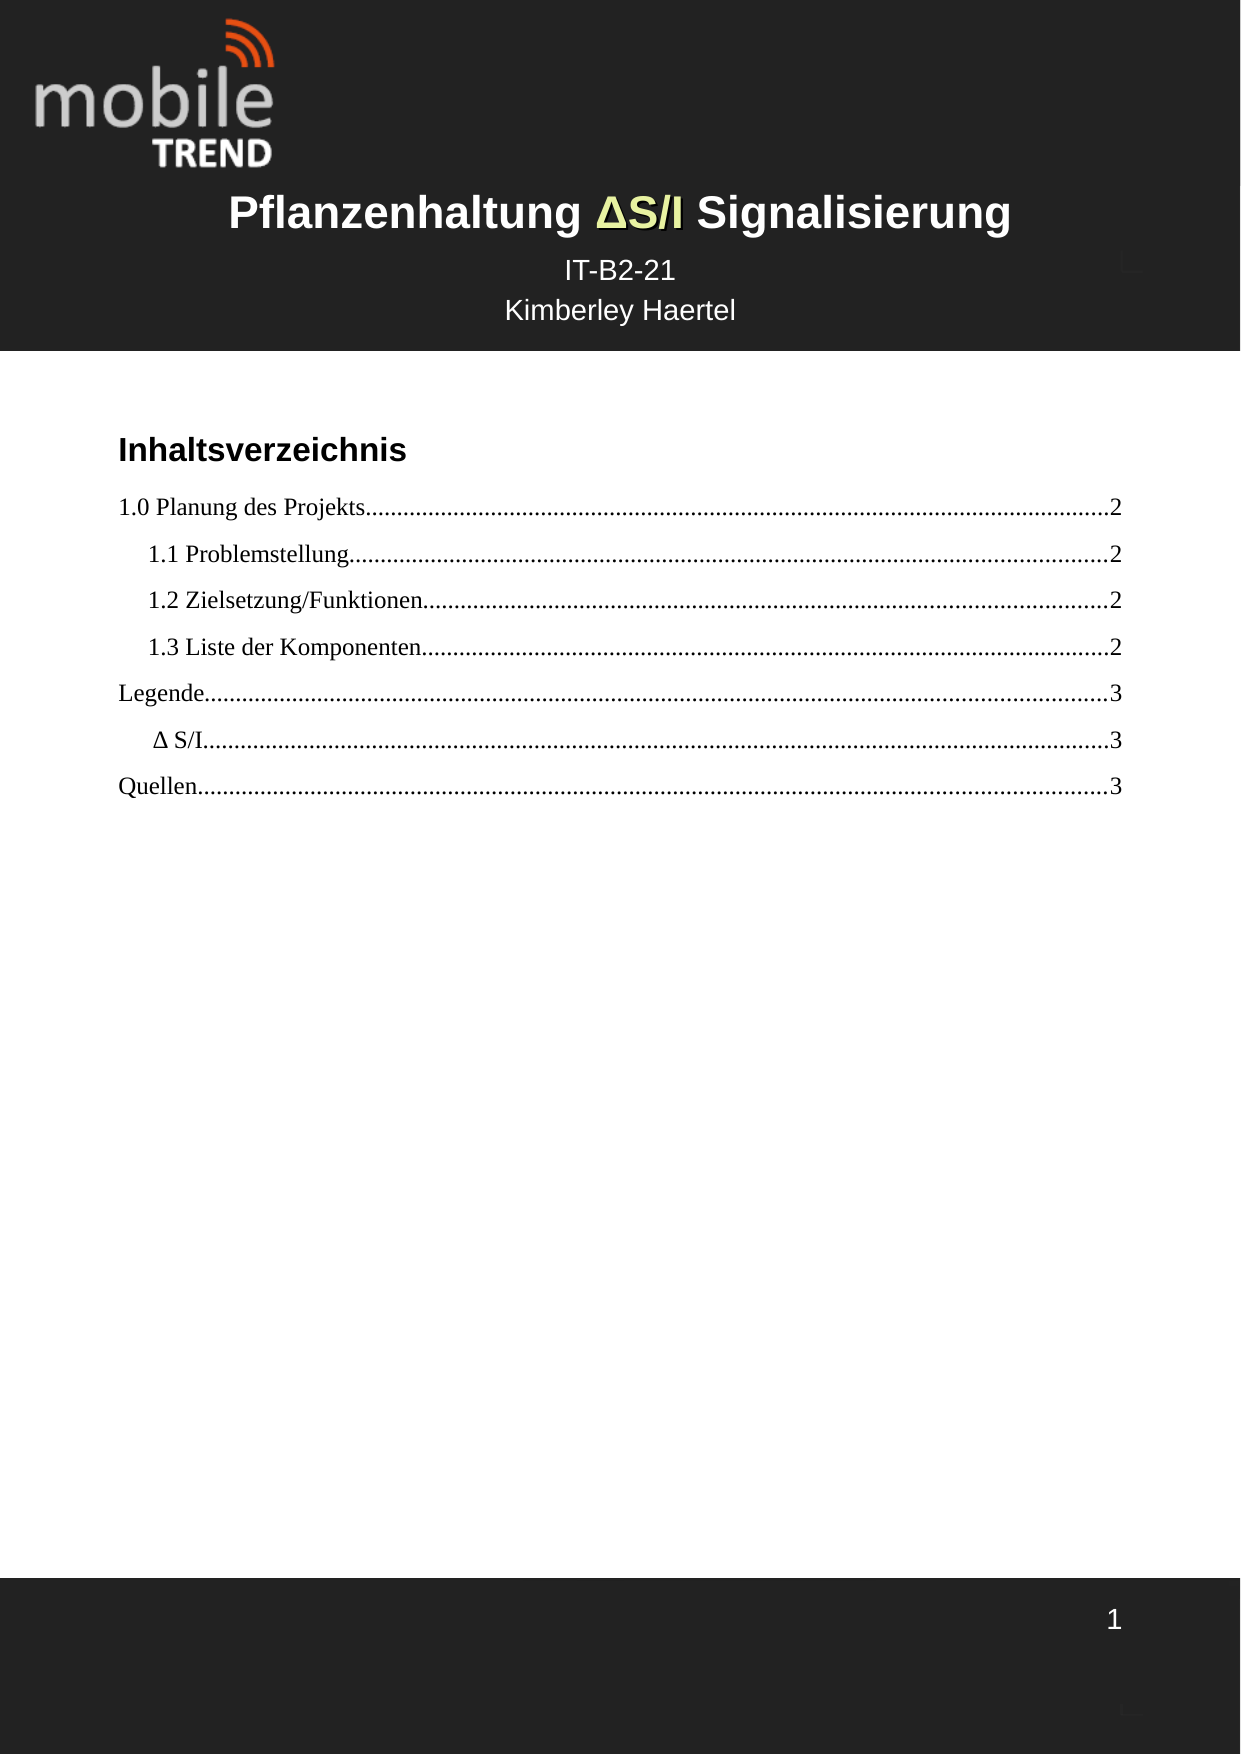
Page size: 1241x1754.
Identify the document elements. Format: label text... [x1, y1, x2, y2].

text Quellen 3 [118, 771, 1122, 800]
picture [0, 1578, 1241, 1754]
picture [0, 0, 1241, 351]
subtitle Inhaltsverzeichnis [118, 430, 1122, 468]
text 1.0 Planung des Projekts 2 [118, 492, 1122, 521]
text Legende 3 [118, 678, 1122, 707]
text Δ S/I 3 [148, 725, 1122, 753]
text 1.2 Zielsetzung/Funktionen 2 [148, 585, 1122, 614]
text 1.3 Liste der Komponenten 2 [148, 632, 1122, 661]
text 1.1 Problemstellung 2 [148, 539, 1122, 568]
